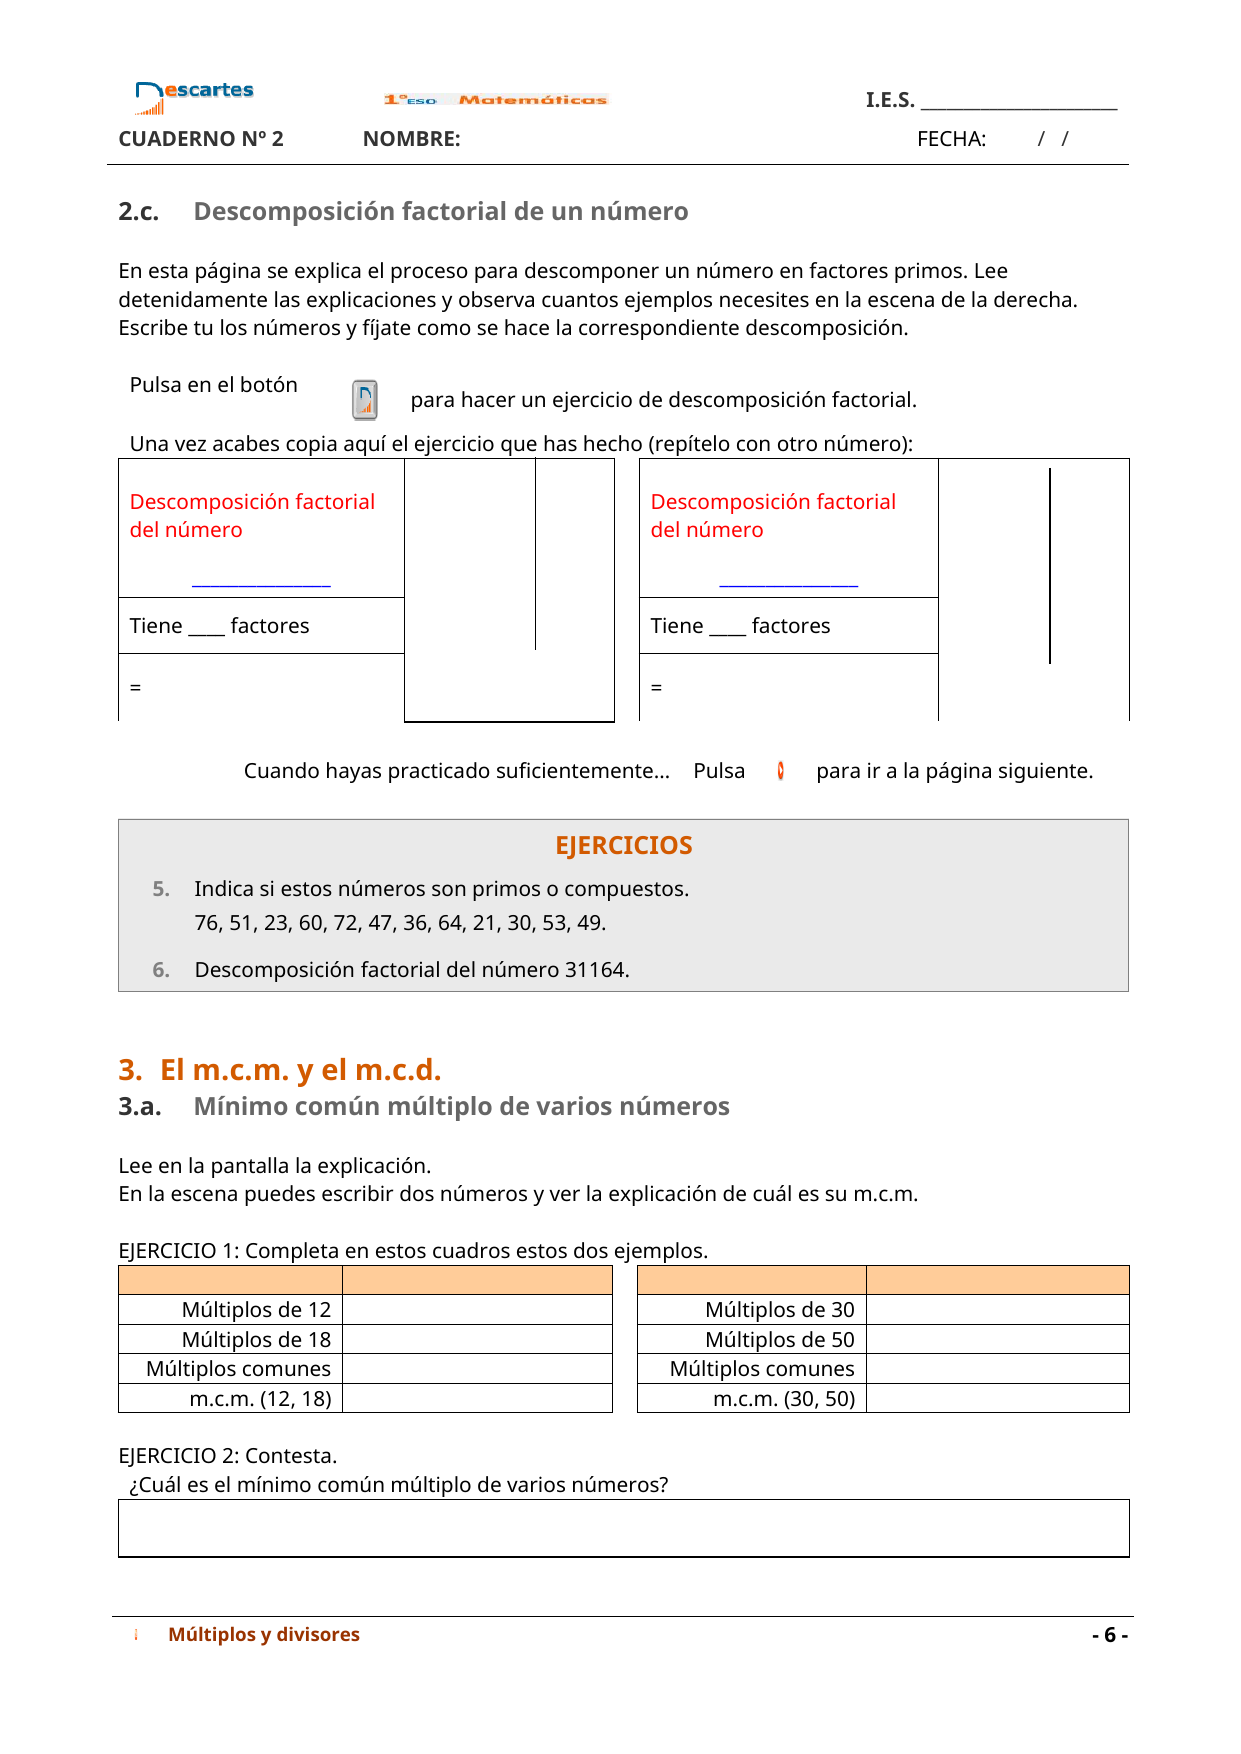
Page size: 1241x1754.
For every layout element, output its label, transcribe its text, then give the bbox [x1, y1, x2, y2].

table_cell [615, 458, 639, 544]
table_cell [343, 1354, 612, 1383]
picture [384, 93, 612, 105]
table_cell [343, 1325, 612, 1353]
subtitle EJERCICIOS [135, 827, 1113, 862]
list Descomposición factorial del número 31164. [170, 955, 1113, 983]
table_header [613, 1265, 637, 1294]
text Escribe tu los números y fíjate como se hace la correspondiente descomposición. [118, 313, 1128, 342]
table_cell Múltiplos de 50 [638, 1325, 866, 1353]
table_cell [615, 653, 639, 682]
table_cell Múltiplos de 18 [119, 1325, 342, 1353]
table_cell [405, 459, 614, 721]
table_header [753, 751, 809, 790]
table_cell [939, 459, 1129, 721]
list Mínimo común múltiplo de varios números [118, 1088, 1128, 1123]
table_header ¿Cuál es el mínimo común múltiplo de varios números? [118, 1470, 1129, 1498]
table_cell Múltiplos comunes [119, 1354, 342, 1383]
table_cell [343, 1384, 612, 1412]
table_header Pulsa en el botón [118, 370, 324, 429]
table_cell Descomposición factorial del número [640, 459, 938, 544]
list El m.c.m. y el m.c.d. [118, 1049, 1128, 1088]
table_cell [867, 1384, 1129, 1412]
table_cell [613, 1324, 637, 1353]
list Indica si estos números son primos o compuestos. 76, 51, 23, 60, 72, 47, 36, 64, 21, 30, 53, 49. [170, 874, 1113, 937]
table_cell = [119, 654, 404, 721]
text En la escena puedes escribir dos números y ver la explicación de cuál es su m.c.m. [118, 1179, 1128, 1208]
table_cell [615, 544, 639, 597]
table_cell Tiene ____ factores [640, 598, 938, 652]
table_cell [613, 1294, 637, 1324]
text En esta página se explica el proceso para descomponer un número en factores primos. Lee detenidamente las explicaciones y observa cuantos ejemplos necesites en la escena de la derecha. [118, 257, 1128, 313]
table_header [119, 1266, 342, 1294]
table_cell = [640, 654, 938, 721]
table_header [324, 370, 399, 429]
table_cell [613, 1383, 637, 1412]
table_header [343, 1266, 612, 1294]
table_cell Descomposición factorial del número [119, 459, 404, 544]
table_cell _______________ [119, 544, 404, 597]
table_cell [343, 1295, 612, 1324]
table_cell [867, 1354, 1129, 1383]
table_cell Tiene ____ factores [119, 598, 404, 652]
table_header para hacer un ejercicio de descomposición factorial. [399, 370, 1129, 429]
table_cell [615, 682, 639, 721]
table_cell [867, 1295, 1129, 1324]
table_cell [615, 597, 639, 652]
table_header Pulsa [678, 751, 753, 790]
table_cell _______________ [640, 544, 938, 597]
table_header [638, 1266, 866, 1294]
table_header para ir a la página siguiente. [809, 751, 1133, 790]
table_cell Múltiplos de 12 [119, 1295, 342, 1324]
picture [351, 379, 378, 421]
table_cell [613, 1353, 637, 1383]
table_cell Una vez acabes copia aquí el ejercicio que has hecho (repítelo con otro número): [118, 429, 1129, 458]
table_cell m.c.m. (12, 18) [119, 1384, 342, 1412]
table_cell Múltiplos de 30 [638, 1295, 866, 1324]
text EJERCICIO 1: Completa en estos cuadros estos dos ejemplos. [118, 1236, 1128, 1265]
table_cell m.c.m. (30, 50) [638, 1384, 866, 1412]
picture [777, 760, 784, 781]
table_header [867, 1266, 1129, 1294]
table_cell [119, 1500, 1129, 1556]
text Lee en la pantalla la explicación. [118, 1151, 1128, 1179]
picture [134, 1628, 138, 1640]
table_cell [867, 1325, 1129, 1353]
text EJERCICIO 2: Contesta. [118, 1442, 1128, 1470]
table_cell Múltiplos comunes [638, 1354, 866, 1383]
table_header Cuando hayas practicado suficientemente… [111, 751, 678, 790]
list Descomposición factorial de un número [118, 194, 1128, 228]
picture [134, 82, 257, 115]
